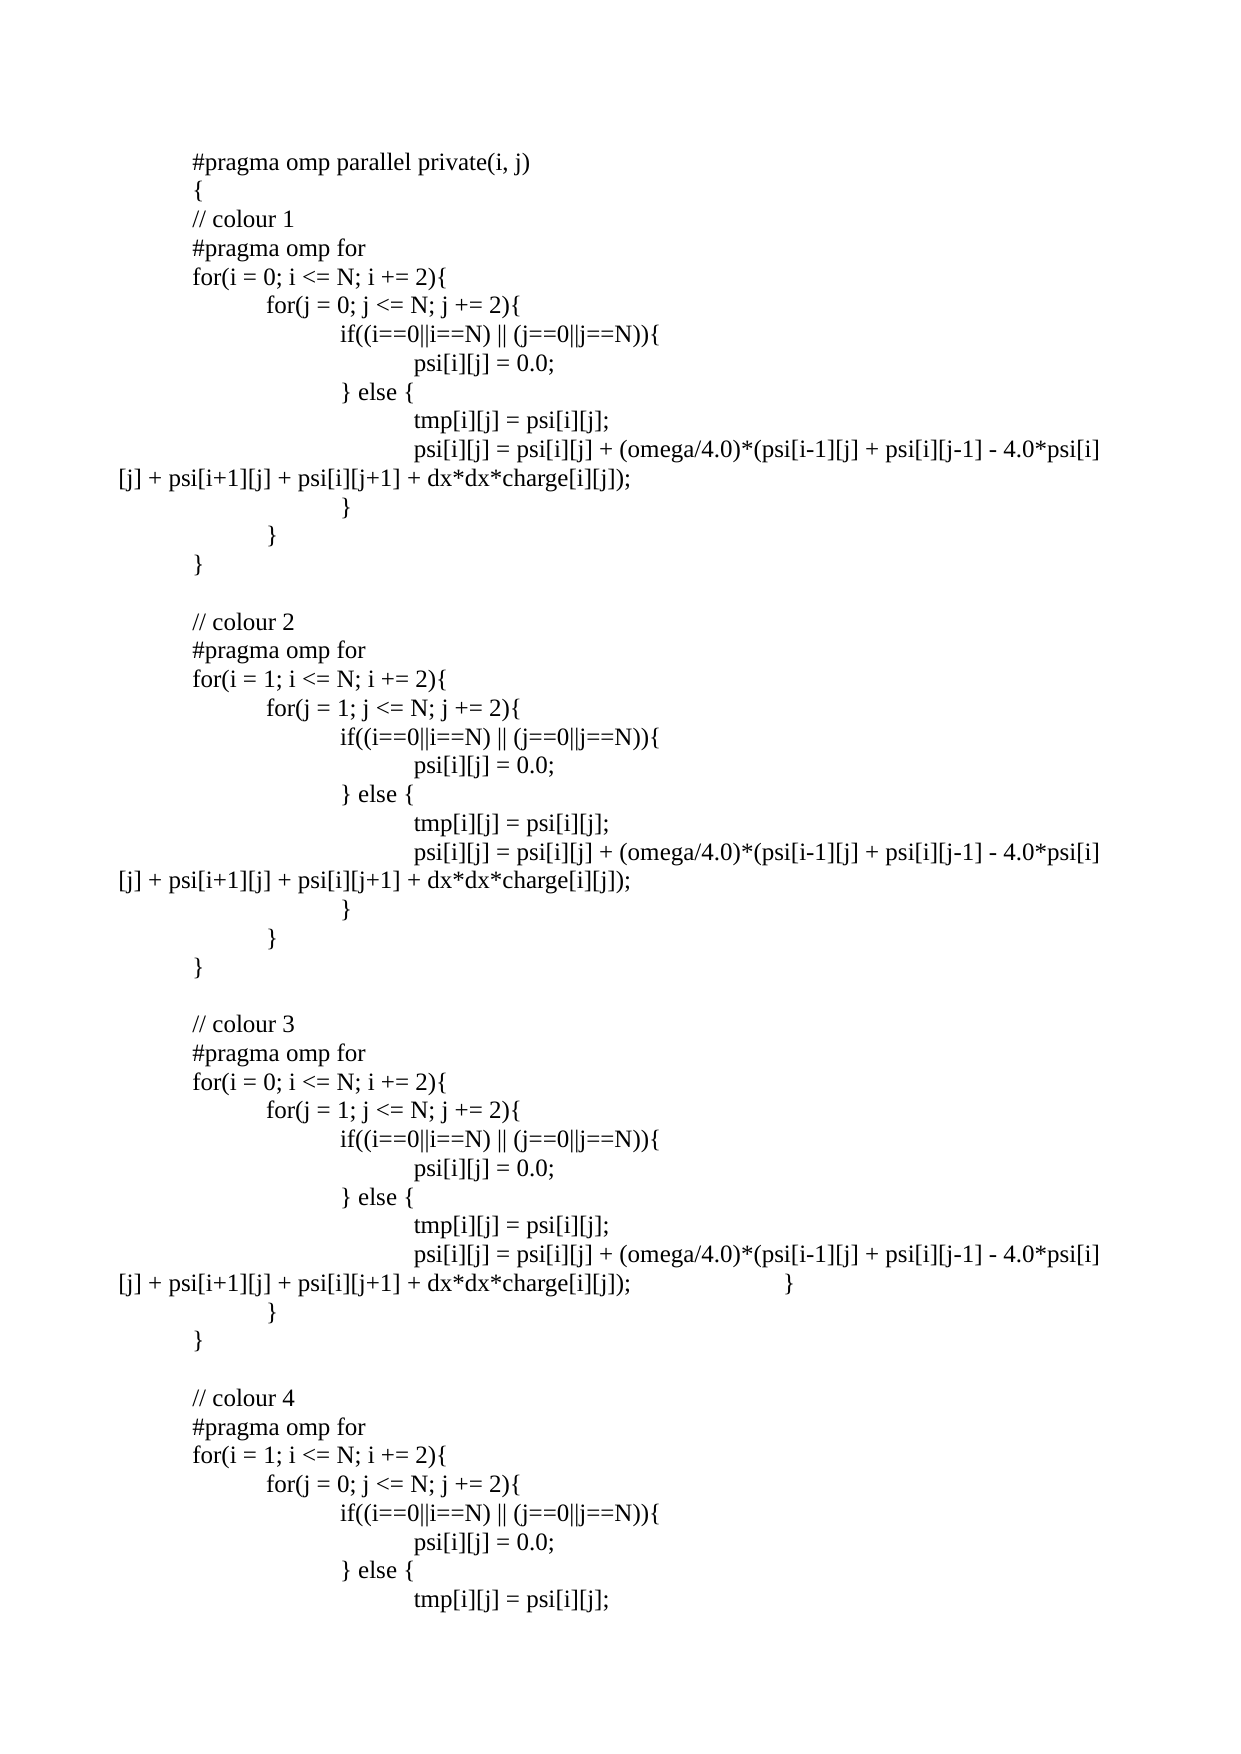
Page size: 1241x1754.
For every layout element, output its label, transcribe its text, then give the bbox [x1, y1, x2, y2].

text tmp[i][j] = psi[i][j]; [118, 1211, 1122, 1239]
text for(i = 0; i <= N; i += 2){ [118, 1067, 1122, 1096]
text for(j = 0; j <= N; j += 2){ [118, 1469, 1122, 1498]
text } [118, 492, 1122, 521]
text } [118, 549, 1122, 578]
text if((i==0||i==N) || (j==0||j==N)){ [118, 722, 1122, 751]
text psi[i][j] = 0.0; [118, 1527, 1122, 1556]
text tmp[i][j] = psi[i][j]; [118, 1584, 1122, 1613]
text psi[i][j] = 0.0; [118, 348, 1122, 377]
text } [118, 1297, 1122, 1326]
text if((i==0||i==N) || (j==0||j==N)){ [118, 1124, 1122, 1153]
text // colour 4 [118, 1383, 1122, 1412]
text for(j = 1; j <= N; j += 2){ [118, 693, 1122, 722]
text psi[i][j] = psi[i][j] + (omega/4.0)*(psi[i-1][j] + psi[i][j-1] - 4.0*psi[i][j] + psi[i+1][j] + psi[i][j+1] + dx*dx*charge[i][j]); } [118, 1239, 1122, 1297]
text tmp[i][j] = psi[i][j]; [118, 808, 1122, 837]
text for(i = 0; i <= N; i += 2){ [118, 262, 1122, 291]
text // colour 2 [118, 607, 1122, 636]
text #pragma omp for [118, 1038, 1122, 1067]
text } else { [118, 1182, 1122, 1211]
text for(i = 1; i <= N; i += 2){ [118, 664, 1122, 693]
text { [118, 176, 1122, 204]
text psi[i][j] = psi[i][j] + (omega/4.0)*(psi[i-1][j] + psi[i][j-1] - 4.0*psi[i][j] + psi[i+1][j] + psi[i][j+1] + dx*dx*charge[i][j]); [118, 837, 1122, 894]
text for(i = 1; i <= N; i += 2){ [118, 1441, 1122, 1469]
text for(j = 1; j <= N; j += 2){ [118, 1096, 1122, 1124]
text #pragma omp for [118, 636, 1122, 664]
text // colour 3 [118, 1009, 1122, 1038]
text } [118, 1326, 1122, 1354]
text tmp[i][j] = psi[i][j]; [118, 406, 1122, 434]
text #pragma omp parallel private(i, j) [118, 147, 1122, 176]
text } [118, 952, 1122, 981]
text } [118, 894, 1122, 923]
text for(j = 0; j <= N; j += 2){ [118, 291, 1122, 319]
text #pragma omp for [118, 1412, 1122, 1441]
text psi[i][j] = 0.0; [118, 751, 1122, 779]
text if((i==0||i==N) || (j==0||j==N)){ [118, 1498, 1122, 1527]
text } else { [118, 1556, 1122, 1584]
text } else { [118, 779, 1122, 808]
text psi[i][j] = psi[i][j] + (omega/4.0)*(psi[i-1][j] + psi[i][j-1] - 4.0*psi[i][j] + psi[i+1][j] + psi[i][j+1] + dx*dx*charge[i][j]); [118, 434, 1122, 492]
text } else { [118, 377, 1122, 406]
text #pragma omp for [118, 233, 1122, 262]
text if((i==0||i==N) || (j==0||j==N)){ [118, 319, 1122, 348]
text psi[i][j] = 0.0; [118, 1153, 1122, 1182]
text // colour 1 [118, 204, 1122, 233]
text } [118, 923, 1122, 952]
text } [118, 521, 1122, 549]
